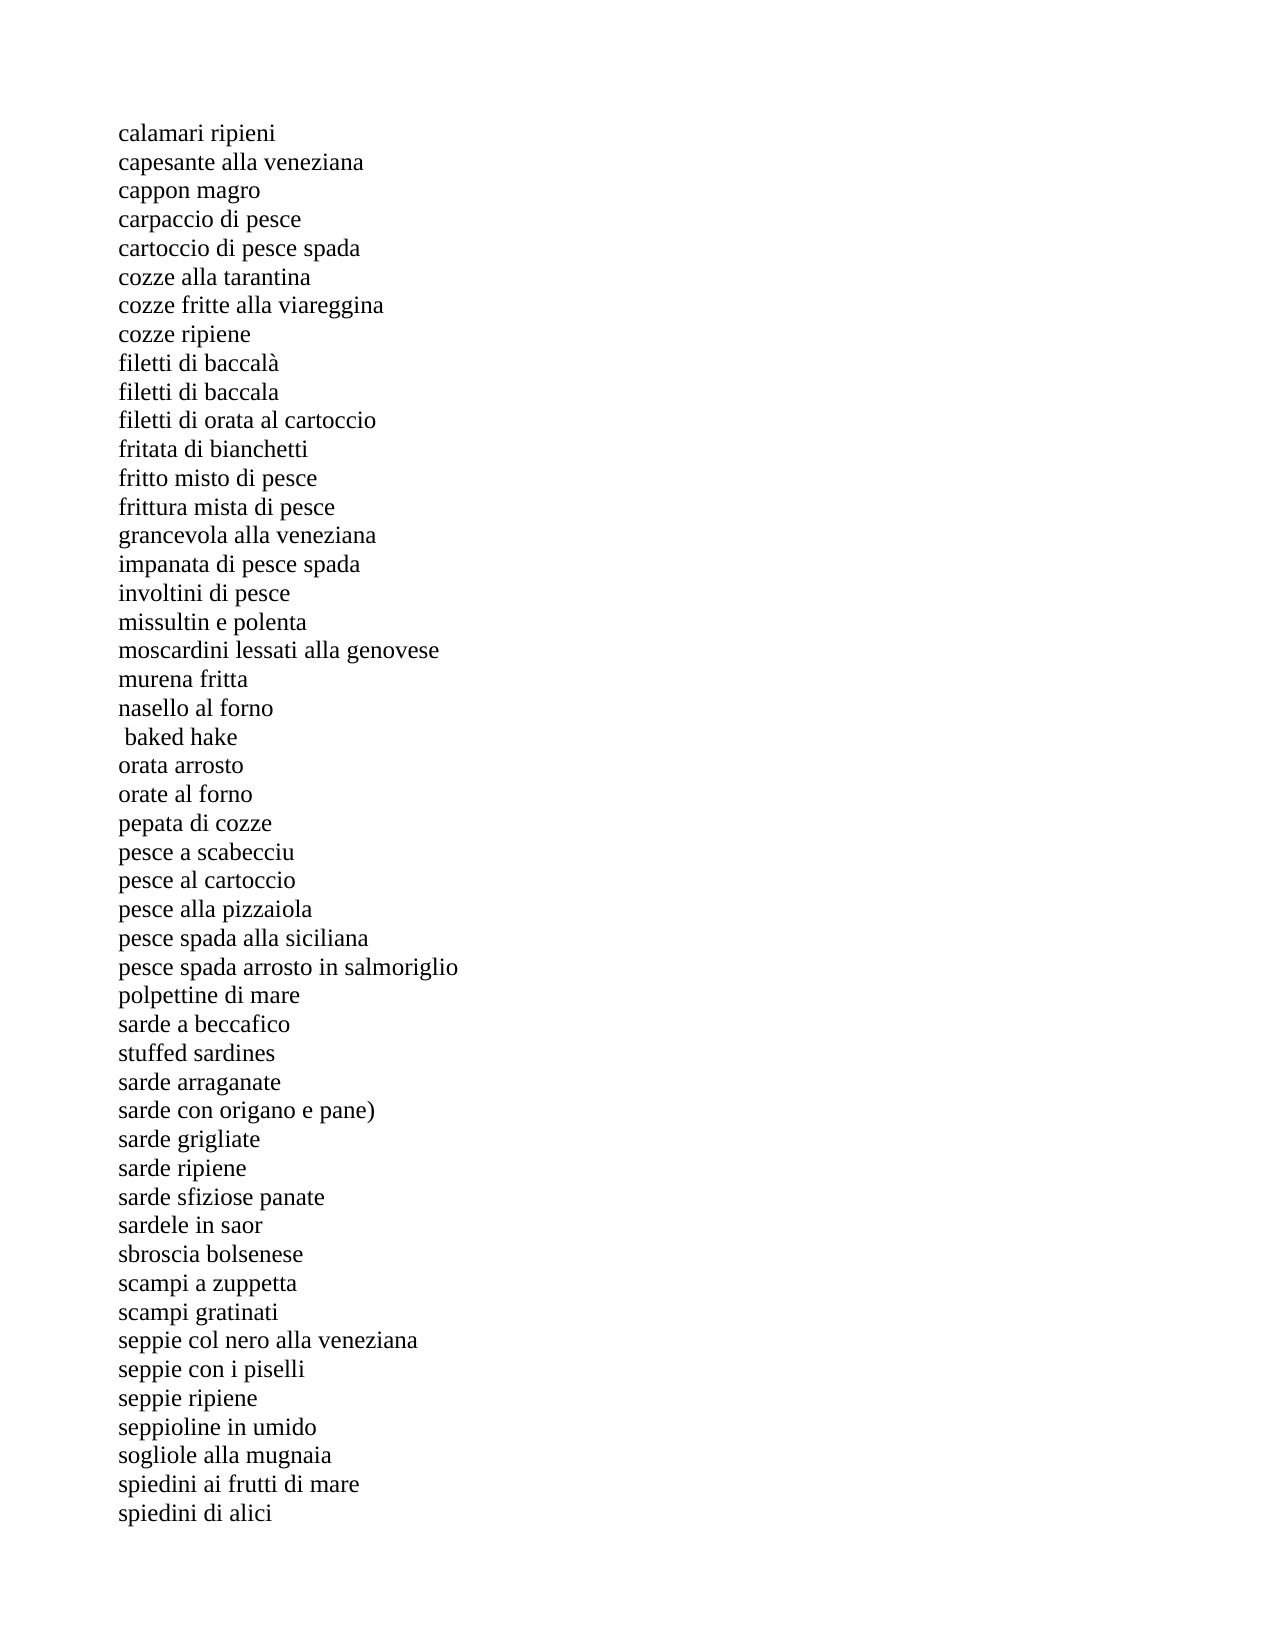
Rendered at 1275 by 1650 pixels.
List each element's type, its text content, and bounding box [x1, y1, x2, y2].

text sbroscia bolsenese [118, 1239, 1157, 1268]
text sarde a beccafico [118, 1009, 1157, 1038]
text filetti di baccala [118, 377, 1157, 406]
text cartoccio di pesce spada [118, 233, 1157, 262]
text moscardini lessati alla genovese [118, 636, 1157, 664]
text scampi gratinati [118, 1297, 1157, 1326]
text fritto misto di pesce [118, 463, 1157, 492]
text sarde arraganate [118, 1067, 1157, 1096]
text sogliole alla mugnaia [118, 1441, 1157, 1469]
text seppie con i piselli [118, 1354, 1157, 1383]
text pesce spada arrosto in salmoriglio [118, 952, 1157, 981]
text seppioline in umido [118, 1412, 1157, 1441]
text sardele in saor [118, 1211, 1157, 1239]
text capesante alla veneziana [118, 147, 1157, 176]
text pesce a scabecciu [118, 837, 1157, 866]
text carpaccio di pesce [118, 204, 1157, 233]
text murena fritta [118, 664, 1157, 693]
text sarde grigliate [118, 1124, 1157, 1153]
text sarde ripiene [118, 1153, 1157, 1182]
text spiedini di alici [118, 1498, 1157, 1527]
text pesce alla pizzaiola [118, 894, 1157, 923]
text cozze ripiene [118, 319, 1157, 348]
text sarde sfiziose panate [118, 1182, 1157, 1211]
text cozze alla tarantina [118, 262, 1157, 291]
text orate al forno [118, 779, 1157, 808]
text seppie ripiene [118, 1383, 1157, 1412]
text nasello al forno [118, 693, 1157, 722]
text grancevola alla veneziana [118, 521, 1157, 549]
text sarde con origano e pane) [118, 1096, 1157, 1124]
text seppie col nero alla veneziana [118, 1326, 1157, 1354]
text scampi a zuppetta [118, 1268, 1157, 1297]
text calamari ripieni [118, 118, 1157, 147]
text filetti di orata al cartoccio [118, 406, 1157, 434]
text cozze fritte alla viareggina [118, 291, 1157, 319]
text polpettine di mare [118, 981, 1157, 1009]
text involtini di pesce [118, 578, 1157, 607]
text pesce al cartoccio [118, 866, 1157, 894]
text orata arrosto [118, 751, 1157, 779]
text cappon magro [118, 176, 1157, 204]
text pesce spada alla siciliana [118, 923, 1157, 952]
text baked hake [118, 722, 1157, 751]
text missultin e polenta [118, 607, 1157, 636]
text spiedini ai frutti di mare [118, 1469, 1157, 1498]
text fritata di bianchetti [118, 434, 1157, 463]
text impanata di pesce spada [118, 549, 1157, 578]
text filetti di baccalà [118, 348, 1157, 377]
text pepata di cozze [118, 808, 1157, 837]
text stuffed sardines [118, 1038, 1157, 1067]
text frittura mista di pesce [118, 492, 1157, 521]
